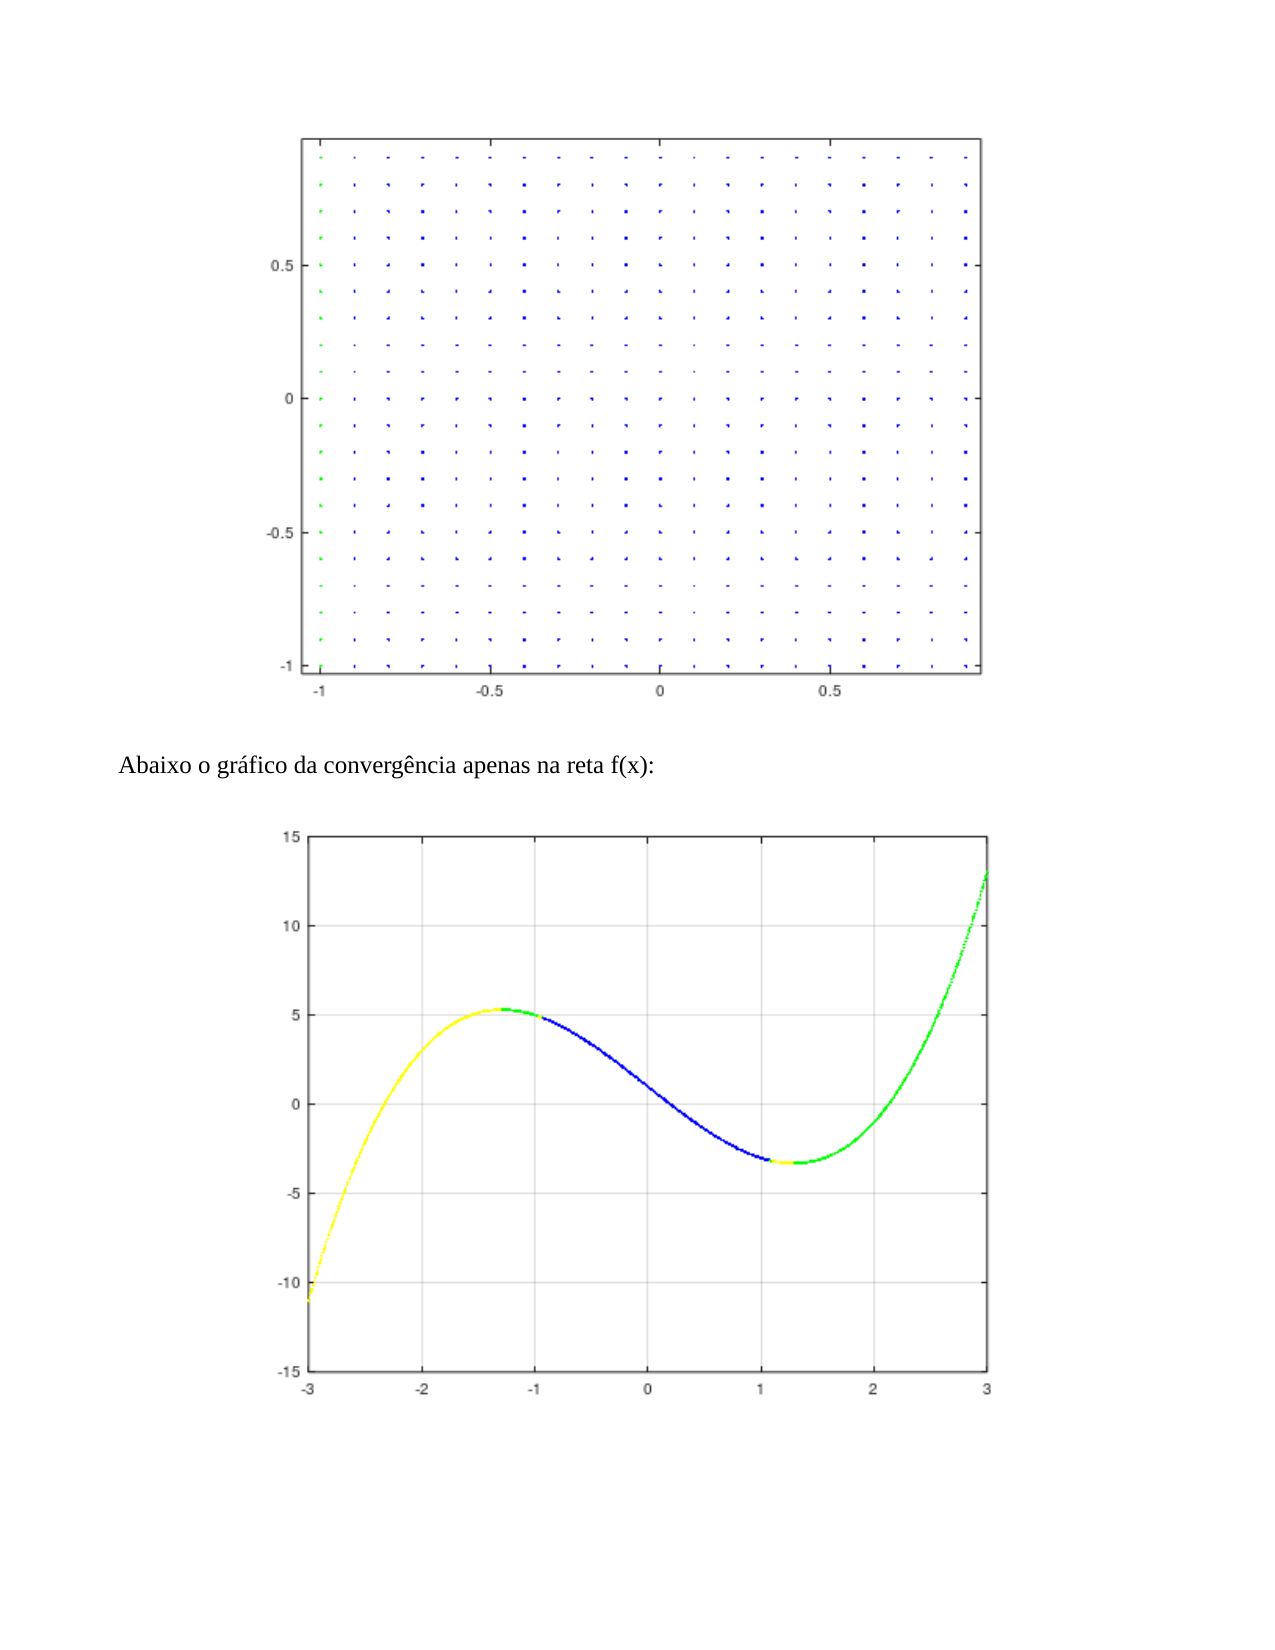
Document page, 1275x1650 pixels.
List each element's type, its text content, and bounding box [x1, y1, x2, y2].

picture [243, 115, 1016, 723]
text Abaixo o gráfico da convergência apenas na reta f(x): [118, 751, 1157, 779]
picture [245, 808, 1030, 1440]
